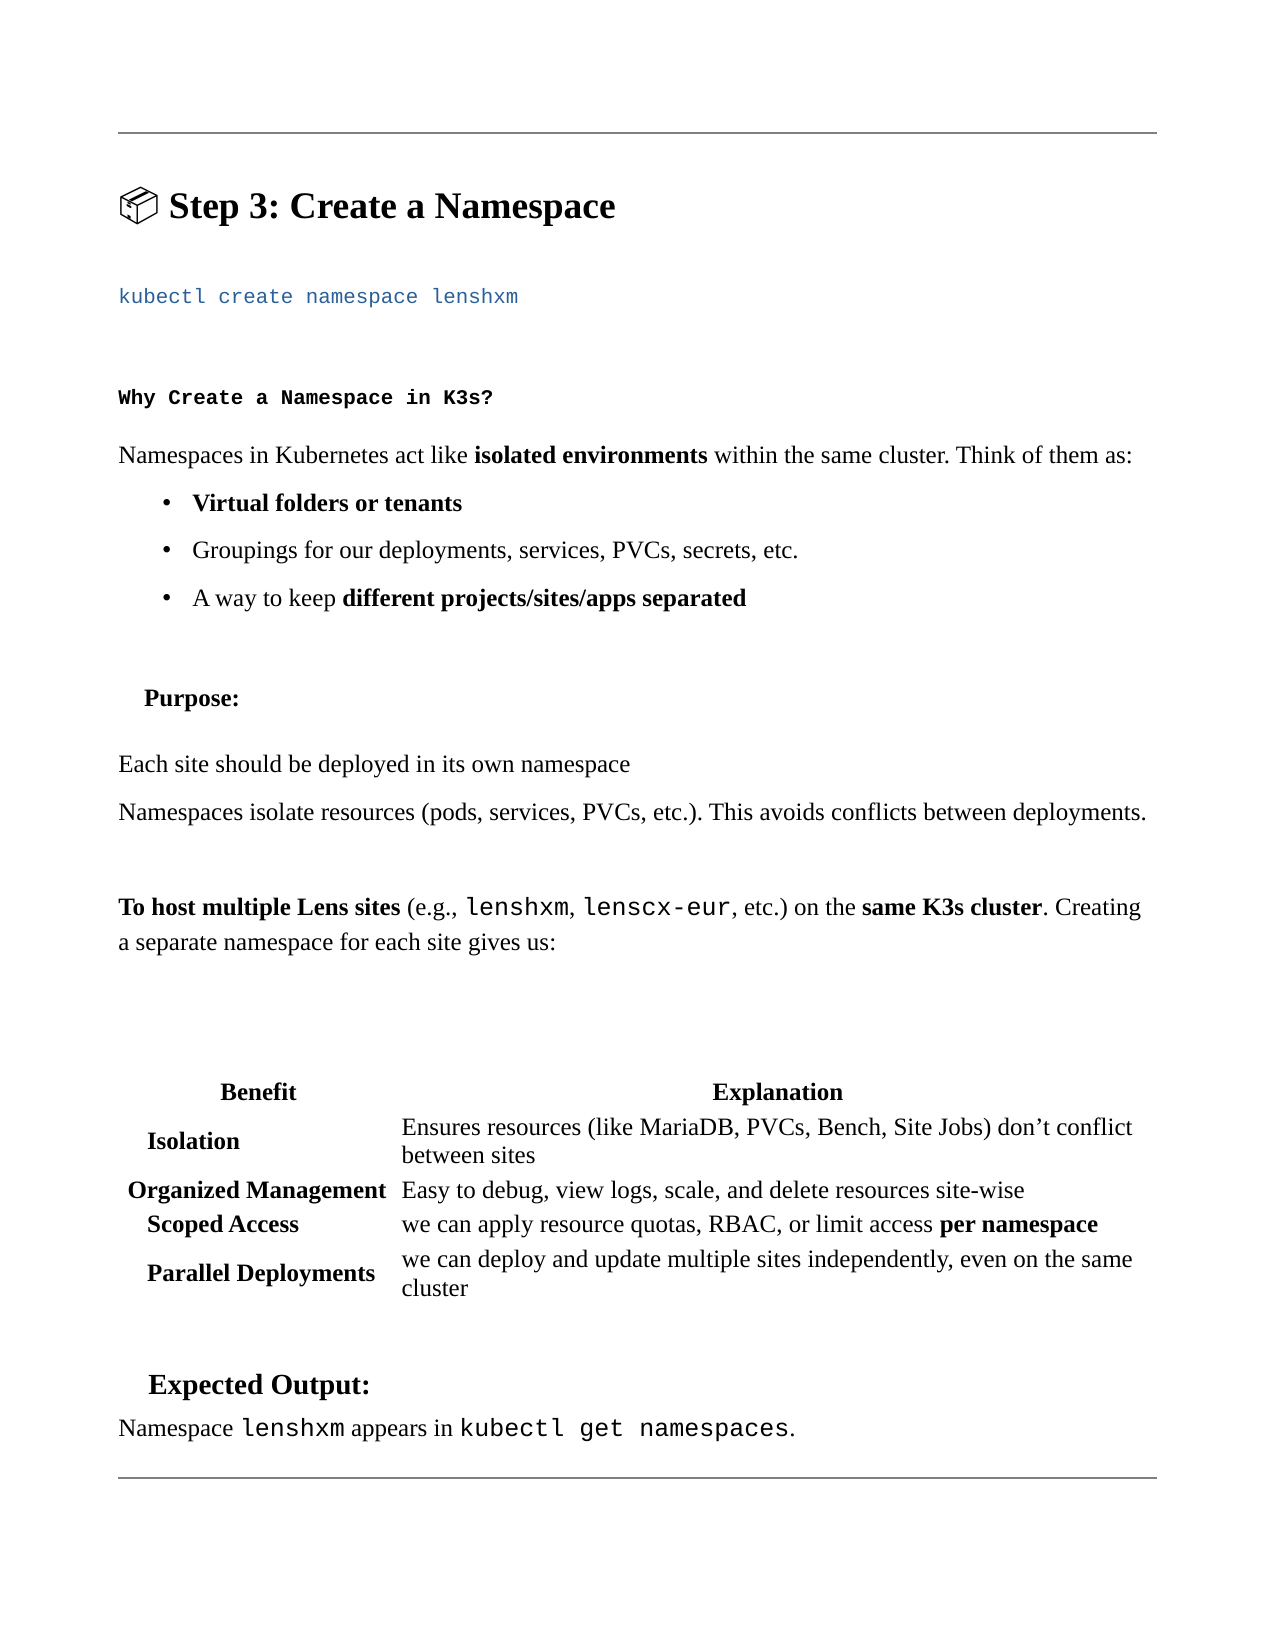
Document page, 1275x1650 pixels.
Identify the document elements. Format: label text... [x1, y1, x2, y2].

table_cell 🚀 Parallel Deployments [118, 1241, 398, 1304]
text kubectl create namespace lenshxm [118, 286, 1157, 310]
text Namespace lenshxm appears in kubectl get namespaces. [118, 1413, 1157, 1444]
text Namespaces in Kubernetes act like isolated environments within the same cluster. Think of them as: [118, 440, 1157, 469]
list A way to keep different projects/sites/apps separated [162, 583, 1157, 612]
table_cell we can apply resource quotas, RBAC, or limit access per namespace [399, 1207, 1157, 1241]
table_cell Ensures resources (like MariaDB, PVCs, Bench, Site Jobs) don’t conflict between sites [399, 1109, 1157, 1172]
table_cell 🧹 Isolation [118, 1109, 398, 1172]
table_header Explanation [399, 1074, 1157, 1109]
table_cell 🛠️ Organized Management [118, 1172, 398, 1207]
table_cell 🔐 Scoped Access [118, 1207, 398, 1241]
table_header Benefit [118, 1074, 398, 1109]
text Why Create a Namespace in K3s? [118, 339, 1157, 411]
subtitle ✅ Expected Output: [118, 1367, 1157, 1400]
list Groupings for our deployments, services, PVCs, secrets, etc. [162, 535, 1157, 564]
table_cell Easy to debug, view logs, scale, and delete resources site-wise [399, 1172, 1157, 1207]
table_cell we can deploy and update multiple sites independently, even on the same cluster [399, 1241, 1157, 1304]
text Namespaces isolate resources (pods, services, PVCs, etc.). This avoids conflicts between deployments. [118, 797, 1157, 826]
list Virtual folders or tenants [162, 488, 1157, 516]
text To host multiple Lens sites (e.g., lenshxm, lenscx-eur, etc.) on the same K3s cluster. Creating a separate namespace for each site gives us: [118, 892, 1157, 1055]
subtitle 📦 Step 3: Create a Namespace [118, 183, 1157, 226]
text 📌 Purpose: Each site should be deployed in its own namespace [118, 683, 1157, 778]
